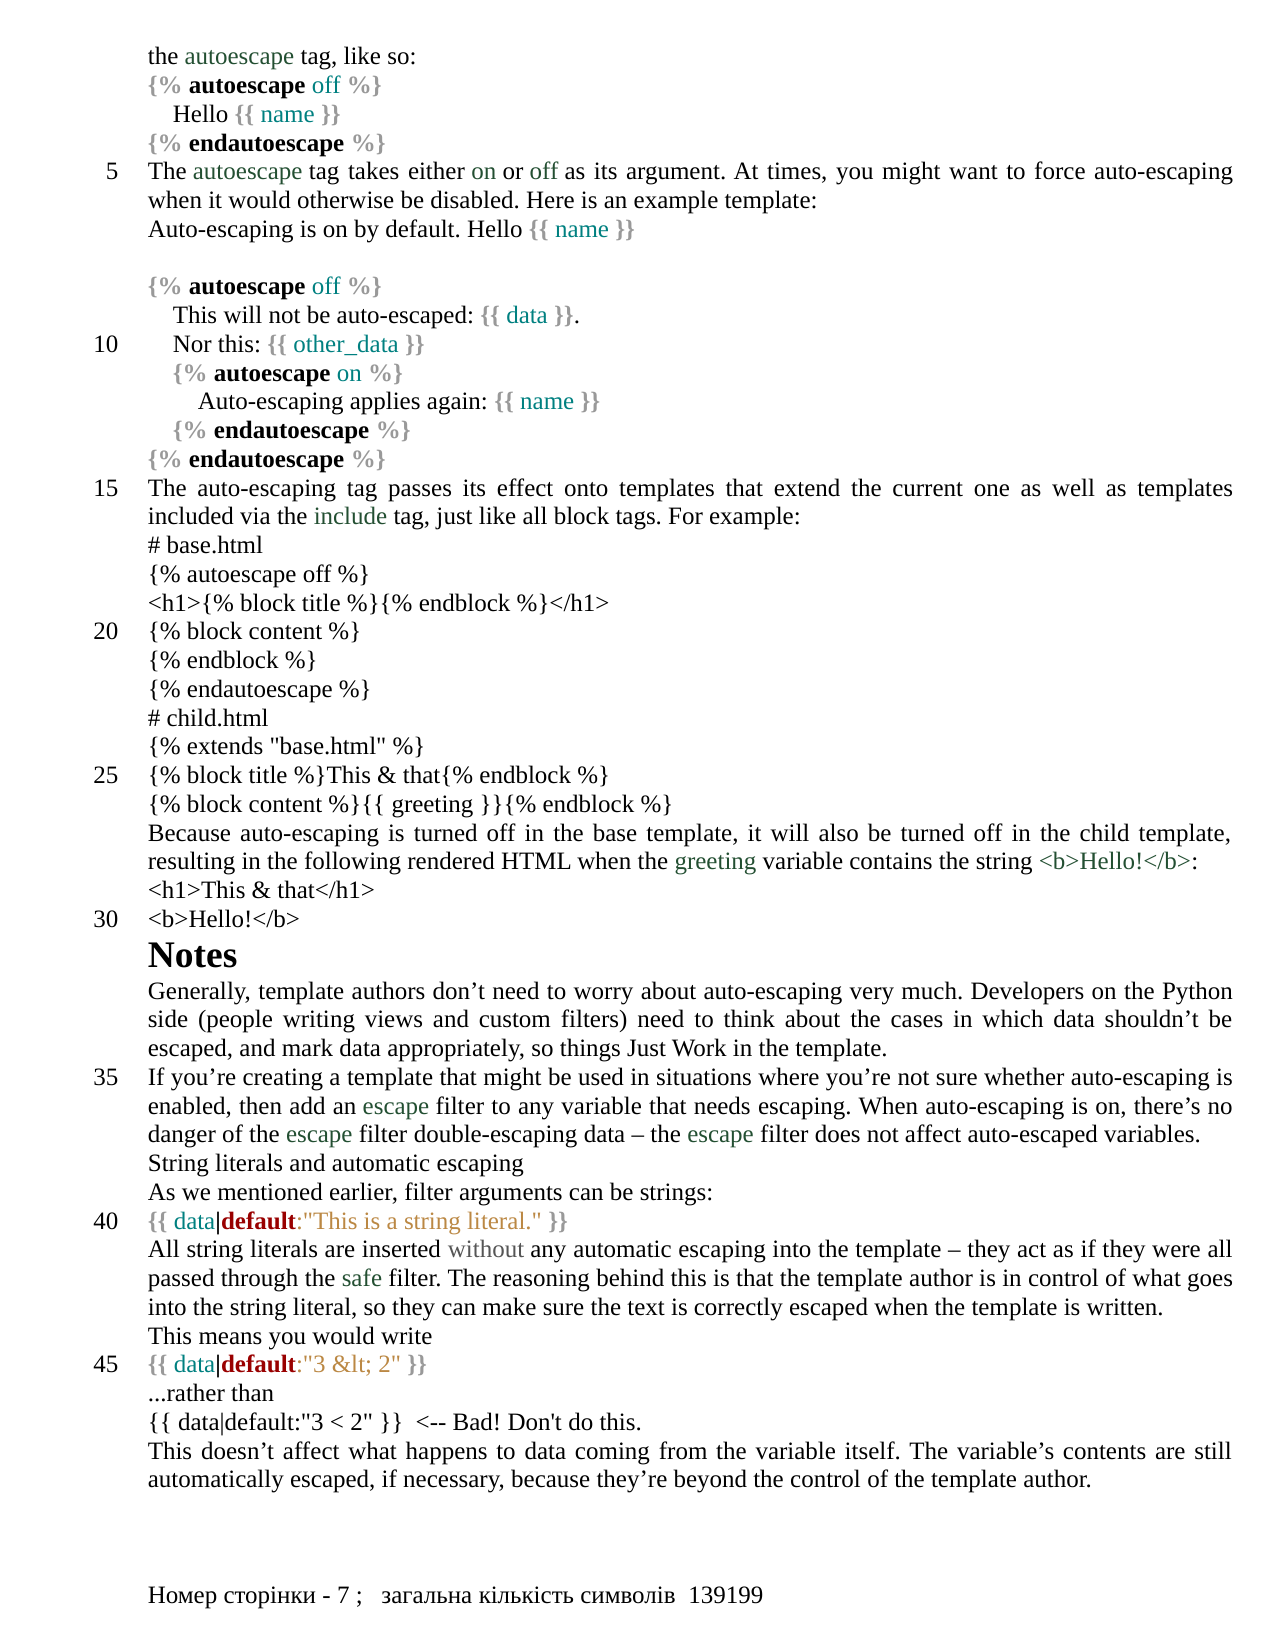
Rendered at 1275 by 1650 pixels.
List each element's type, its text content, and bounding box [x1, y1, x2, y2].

text This means you would write [148, 1321, 1234, 1349]
text {% autoescape on %} [148, 358, 1234, 386]
text the autoescape tag, like so: [148, 41, 1234, 70]
text {% autoescape off %} [148, 271, 1234, 300]
text {% endautoescape %} [148, 444, 1234, 473]
text Auto-escaping applies again: {{ name }} [148, 386, 1234, 415]
text {% autoescape off %} [148, 559, 1234, 588]
text Because auto-escaping is turned off in the base template, it will also be turned off in the child template, resulting in the following rendered HTML when the greeting variable contains the string <b>Hello!</b>: [148, 818, 1234, 875]
text The auto-escaping tag passes its effect onto templates that extend the current one as well as templates included via the include tag, just like all block tags. For example: [148, 473, 1234, 530]
text Hello {{ name }} [148, 99, 1234, 128]
text This doesn’t affect what happens to data coming from the variable itself. The variable’s contents are still automatically escaped, if necessary, because they’re beyond the control of the template author. [148, 1436, 1234, 1493]
text {% endautoescape %} [148, 674, 1234, 703]
text ...rather than [148, 1378, 1234, 1407]
text {{ data|default:"This is a string literal." }} [148, 1206, 1234, 1234]
text # base.html [148, 530, 1234, 559]
text Auto-escaping is on by default. Hello {{ name }} [148, 214, 1234, 243]
text {% block content %} [148, 616, 1234, 645]
text <h1>{% block title %}{% endblock %}</h1> [148, 588, 1234, 616]
subtitle Notes [148, 933, 1234, 976]
text This will not be auto-escaped: {{ data }}. [148, 300, 1234, 329]
text The autoescape tag takes either on or off as its argument. At times, you might want to force auto-escaping when it would otherwise be disabled. Here is an example template: [148, 156, 1234, 214]
text {% block content %}{{ greeting }}{% endblock %} [148, 789, 1234, 818]
text If you’re creating a template that might be used in situations where you’re not sure whether auto-escaping is enabled, then add an escape filter to any variable that needs escaping. When auto-escaping is on, there’s no danger of the escape filter double-escaping data – the escape filter does not affect auto-escaped variables. [148, 1062, 1234, 1148]
text {% autoescape off %} [148, 70, 1234, 99]
text {{ data|default:"3 &lt; 2" }} [148, 1349, 1234, 1378]
text As we mentioned earlier, filter arguments can be strings: [148, 1177, 1234, 1206]
text <b>Hello!</b> [148, 904, 1234, 933]
text {{ data|default:"3 < 2" }} <-- Bad! Don't do this. [148, 1407, 1234, 1436]
text All string literals are inserted without any automatic escaping into the template – they act as if they were all passed through the safe filter. The reasoning behind this is that the template author is in control of what goes into the string literal, so they can make sure the text is correctly escaped when the template is written. [148, 1234, 1234, 1321]
text {% extends "base.html" %} [148, 731, 1234, 760]
text Nor this: {{ other_data }} [148, 329, 1234, 358]
text Generally, template authors don’t need to worry about auto-escaping very much. Developers on the Python side (people writing views and custom filters) need to think about the cases in which data shouldn’t be escaped, and mark data appropriately, so things Just Work in the template. [148, 976, 1234, 1062]
text <h1>This & that</h1> [148, 875, 1234, 904]
text {% endblock %} [148, 645, 1234, 674]
text {% block title %}This & that{% endblock %} [148, 760, 1234, 789]
text String literals and automatic escaping [148, 1148, 1234, 1177]
text # child.html [148, 703, 1234, 731]
text {% endautoescape %} [148, 128, 1234, 156]
text {% endautoescape %} [148, 415, 1234, 444]
